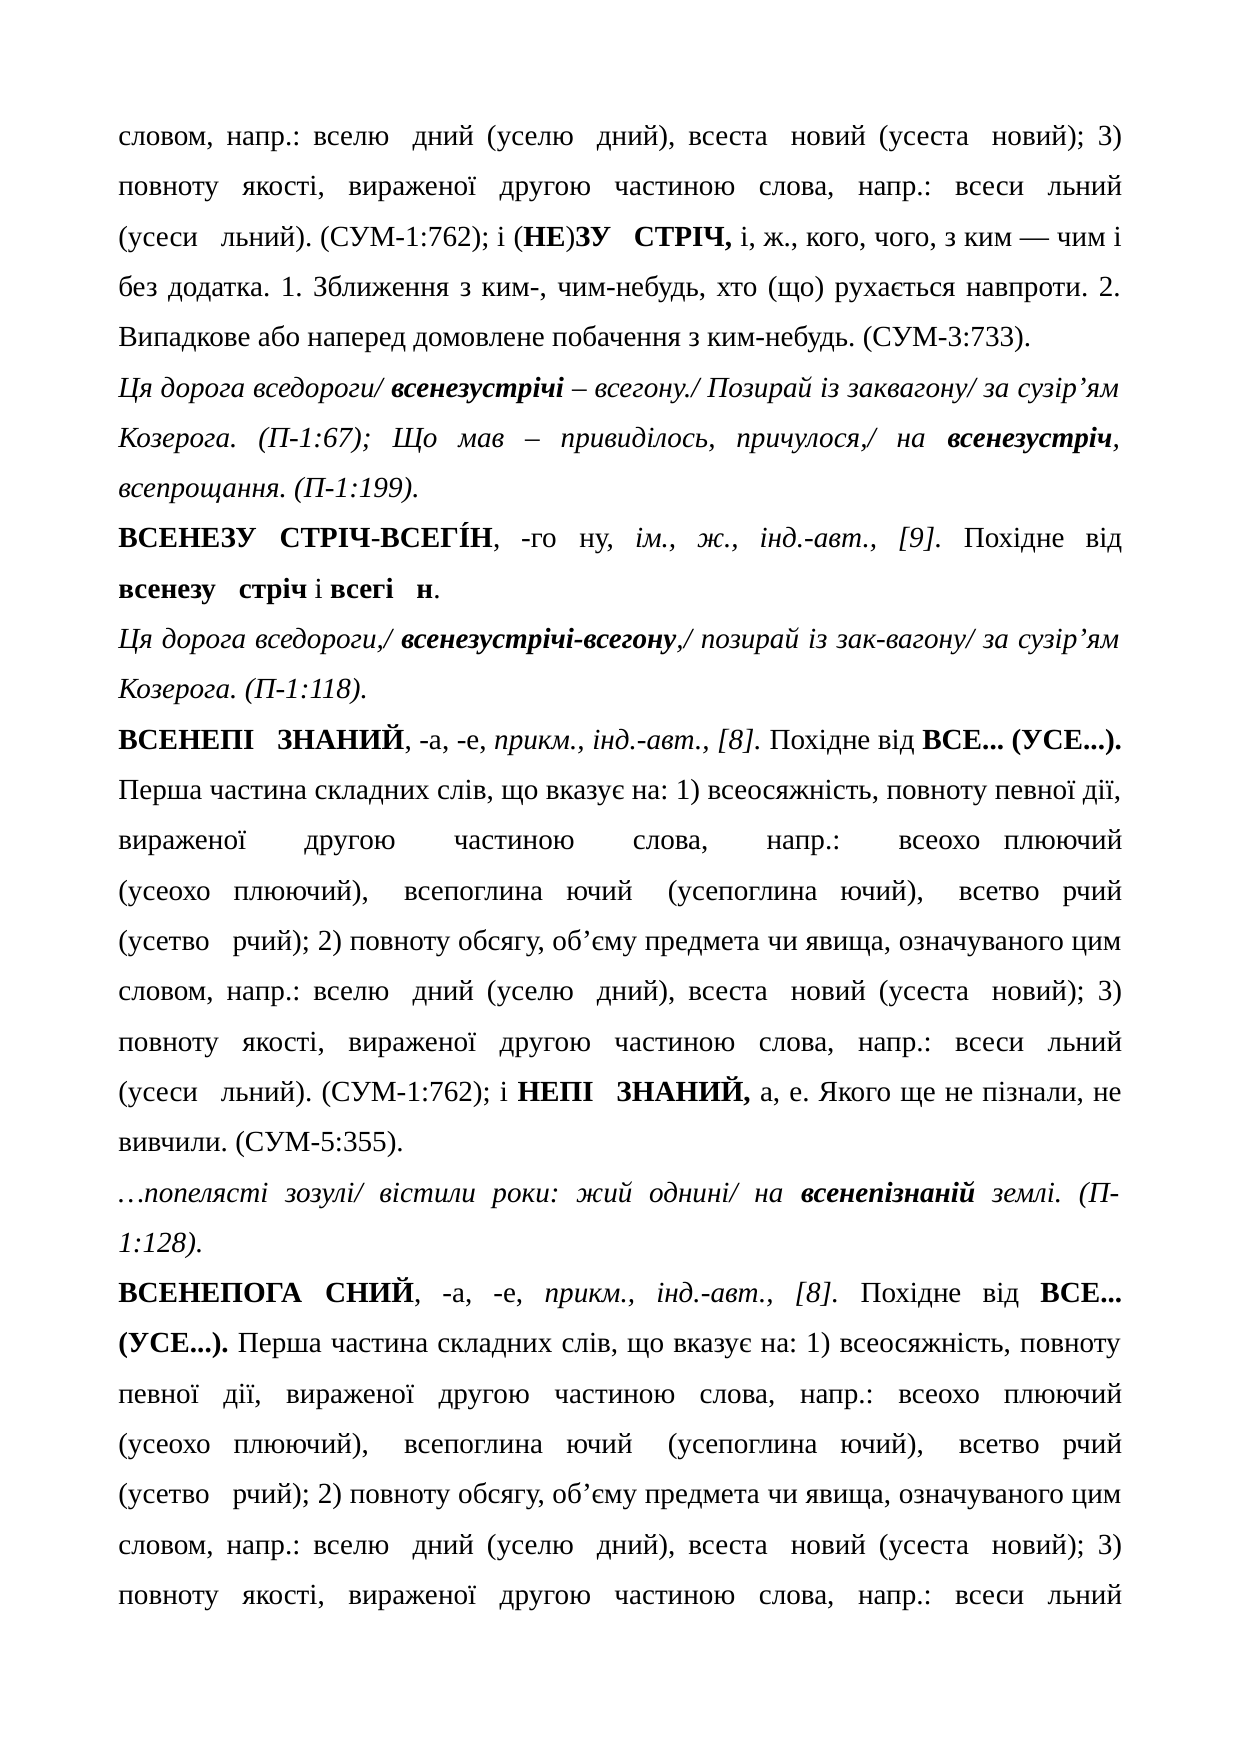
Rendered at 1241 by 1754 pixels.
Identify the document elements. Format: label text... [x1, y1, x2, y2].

text ВсенепогАсний, -а, -е, прикм., інд.-авт., [8]. Похідне від ВСЕ... (УСЕ...). Перша частина складних слів, що вказує на: 1) всеосяжність, повноту певної дії, вираженої другою частиною слова, напр.: всеохоплюючий (усеохоплюючий), всепоглинаючий (усепоглинаючий), всетворчий (усетворчий); 2) повноту обсягу, об’єму предмета чи явища, означуваного цим словом, напр.: вселюдний (уселюдний), всестановий (усестановий); 3) повноту якості, вираженої другою частиною слова, напр.: всесильний [118, 1275, 1122, 1611]
text …попелясті зозулі/ вістили роки: жий однині/ на всенепізнаній землі. (П-1:128). [118, 1175, 1122, 1258]
text Ця дорога вседороги,/ всенезустрічі-всегону,/ позирай із зак-вагону/ за сузір’ям Козерога. (П-1:118). [118, 621, 1122, 705]
text Ця дорога вседороги/ всенезустрічі – всегону./ Позирай із заквагону/ за сузір’ям Козерога. (П-1:67); Що мав – привиділось, причулося,/ на всенезустріч, всепрощання. (П-1:199). [118, 370, 1122, 504]
text Всенезустріч-всегíн, -гону, ім., ж., інд.-авт., [9]. Похідне від всенезустріч і всегін. [118, 521, 1122, 604]
text ВсенепІзнаний, -а, -е, прикм., інд.-авт., [8]. Похідне від ВСЕ... (УСЕ...). Перша частина складних слів, що вказує на: 1) всеосяжність, повноту певної дії, вираженої другою частиною слова, напр.: всеохоплюючий (усеохоплюючий), всепоглинаючий (усепоглинаючий), всетворчий (усетворчий); 2) повноту обсягу, об’єму предмета чи явища, означуваного цим словом, напр.: вселюдний (уселюдний), всестановий (усестановий); 3) повноту якості, вираженої другою частиною слова, напр.: всесильний (усесильний). (СУМ-1:762); і НЕПІЗНАНИЙ, а, е. Якого ще не пізнали, не вивчили. (СУМ-5:355). [118, 722, 1122, 1158]
text словом, напр.: вселюдний (уселюдний), всестановий (усестановий); 3) повноту якості, вираженої другою частиною слова, напр.: всесильний (усесильний). (СУМ-1:762); і (НЕ)ЗУСТРІЧ, і, ж., кого, чого, з ким — чим і без додатка. 1. Зближення з ким-, чим-небудь, хто (що) рухається навпроти. 2. Випадкове або наперед домовлене побачення з ким-небудь. (СУМ-3:733). [118, 118, 1122, 353]
